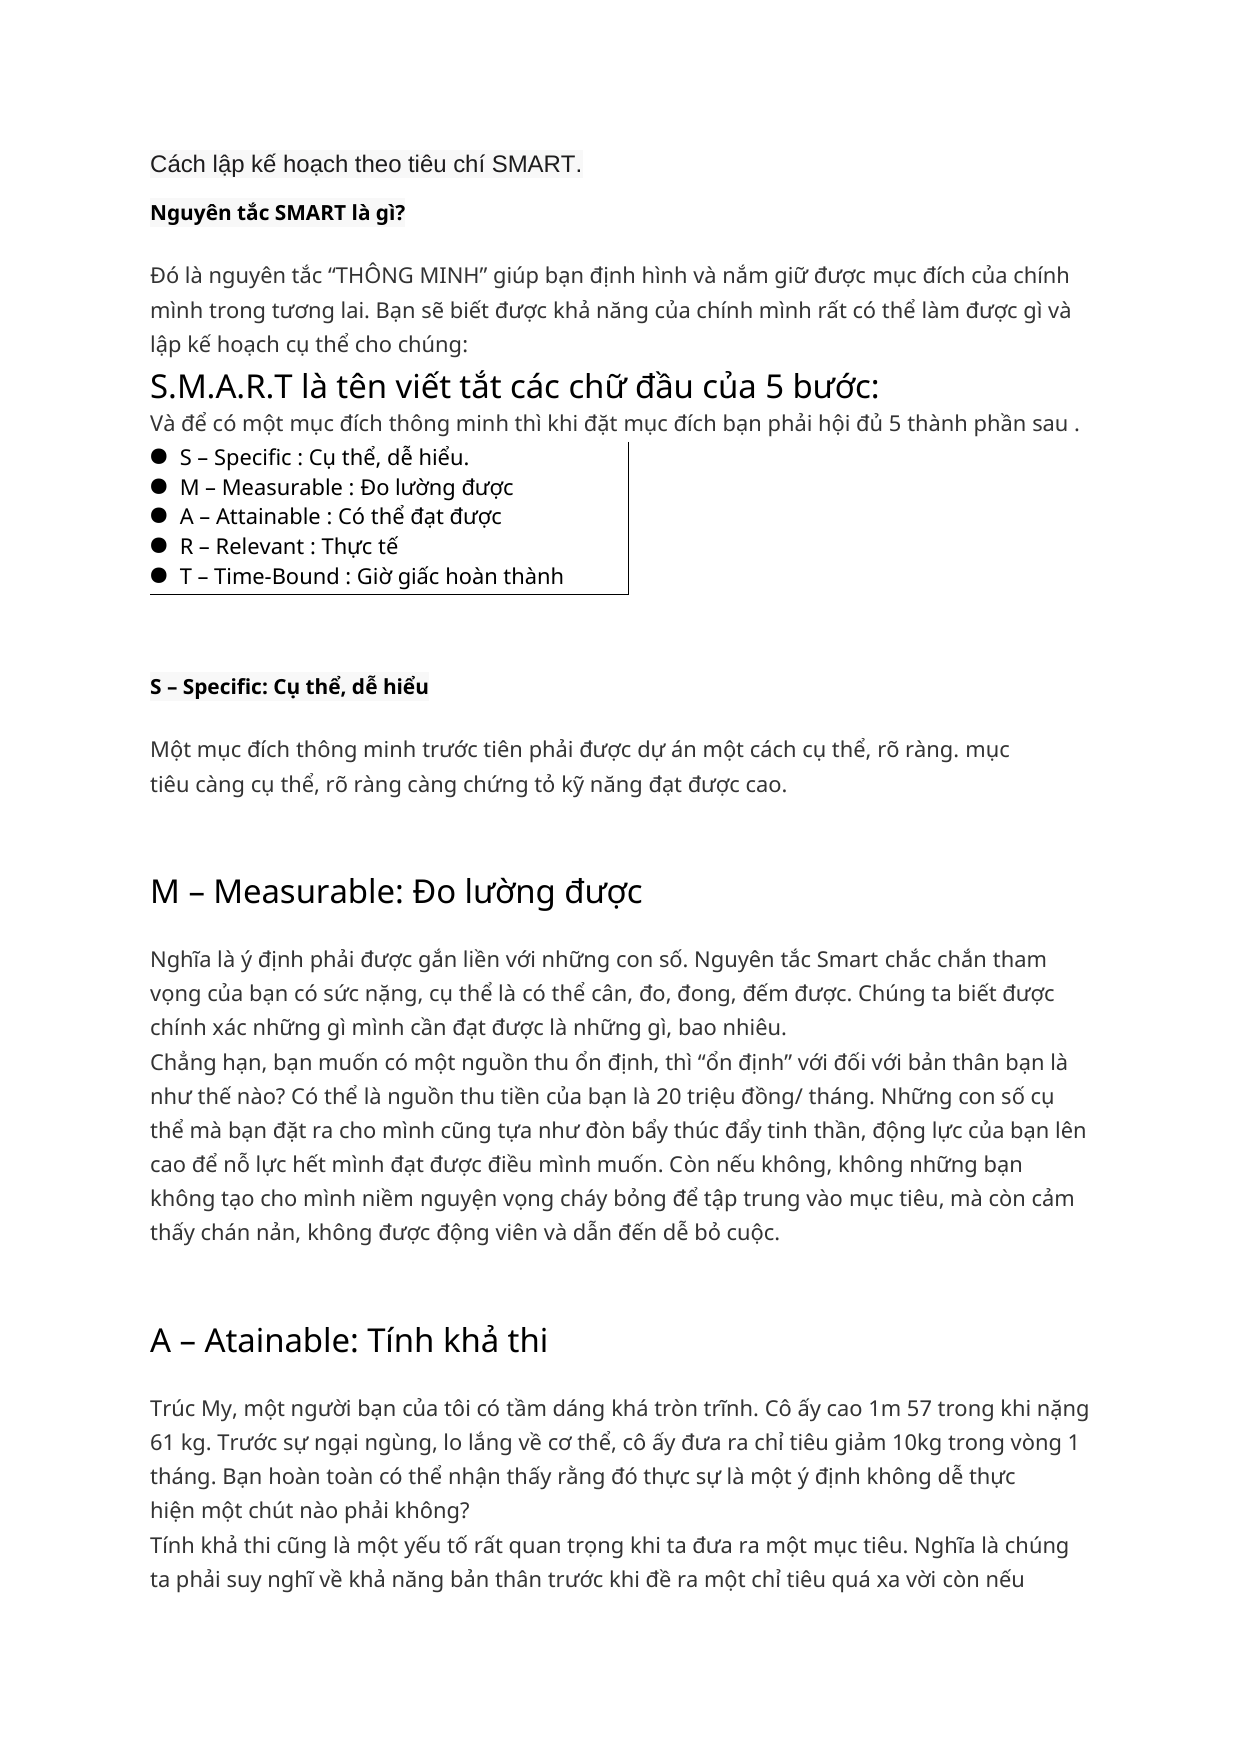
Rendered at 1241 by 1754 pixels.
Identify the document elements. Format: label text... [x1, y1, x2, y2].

text Nghĩa là ý định phải được gắn liền với những con số. Nguyên tắc Smart chắc chắn tham vọng của bạn có sức nặng, cụ thể là có thể cân, đo, đong, đếm được. Chúng ta biết được chính xác những gì mình cần đạt được là những gì, bao nhiêu. [150, 944, 1090, 1042]
subtitle Nguyên tắc SMART là gì? [150, 198, 1090, 227]
text Đó là nguyên tắc “THÔNG MINH” giúp bạn định hình và nắm giữ được mục đích của chính mình trong tương lai. Bạn sẽ biết được khả năng của chính mình rất có thể làm được gì và lập kế hoạch cụ thể cho chúng: [150, 260, 1090, 358]
subtitle A – Atainable: Tính khả thi [150, 1317, 1090, 1362]
subtitle S – Specific: Cụ thể, dễ hiểu [150, 672, 1090, 701]
text Một mục đích thông minh trước tiên phải được dự án một cách cụ thể, rõ ràng. mục tiêu càng cụ thể, rõ ràng càng chứng tỏ kỹ năng đạt được cao. [150, 734, 1090, 798]
text Và để có một mục đích thông minh thì khi đặt mục đích bạn phải hội đủ 5 thành phần sau . [150, 408, 1090, 437]
subtitle S.M.A.R.T là tên viết tắt các chữ đầu của 5 bước: [150, 363, 1090, 408]
text Tính khả thi cũng là một yếu tố rất quan trọng khi ta đưa ra một mục tiêu. Nghĩa là chúng ta phải suy nghĩ về khả năng bản thân trước khi đề ra một chỉ tiêu quá xa vời còn nếu [150, 1529, 1090, 1593]
text Cách lập kế hoạch theo tiêu chí SMART. [150, 150, 1090, 178]
text Chẳng hạn, bạn muốn có một nguồn thu ổn định, thì “ổn định” với đối với bản thân bạn là như thế nào? Có thể là nguồn thu tiền của bạn là 20 triệu đồng/ tháng. Những con số cụ thể mà bạn đặt ra cho mình cũng tựa như đòn bẩy thúc đẩy tinh thần, động lực của bạn lên cao để nỗ lực hết mình đạt được điều mình muốn. Còn nếu không, không những bạn không tạo cho mình niềm nguyện vọng cháy bỏng để tập trung vào mục tiêu, mà còn cảm thấy chán nản, không được động viên và dẫn đến dễ bỏ cuộc. [150, 1047, 1090, 1247]
table_header S – Specific : Cụ thể, dễ hiểu. M – Measurable : Đo lường được A – Attainable : Có thể đạt được R – Relevant : Thực tế T – Time-Bound : Giờ giấc hoàn thành [150, 442, 628, 594]
subtitle M – Measurable: Đo lường được [150, 868, 1090, 913]
text Trúc My, một người bạn của tôi có tầm dáng khá tròn trĩnh. Cô ấy cao 1m 57 trong khi nặng 61 kg. Trước sự ngại ngùng, lo lắng về cơ thể, cô ấy đưa ra chỉ tiêu giảm 10kg trong vòng 1 tháng. Bạn hoàn toàn có thể nhận thấy rằng đó thực sự là một ý định không dễ thực hiện một chút nào phải không? [150, 1393, 1090, 1525]
